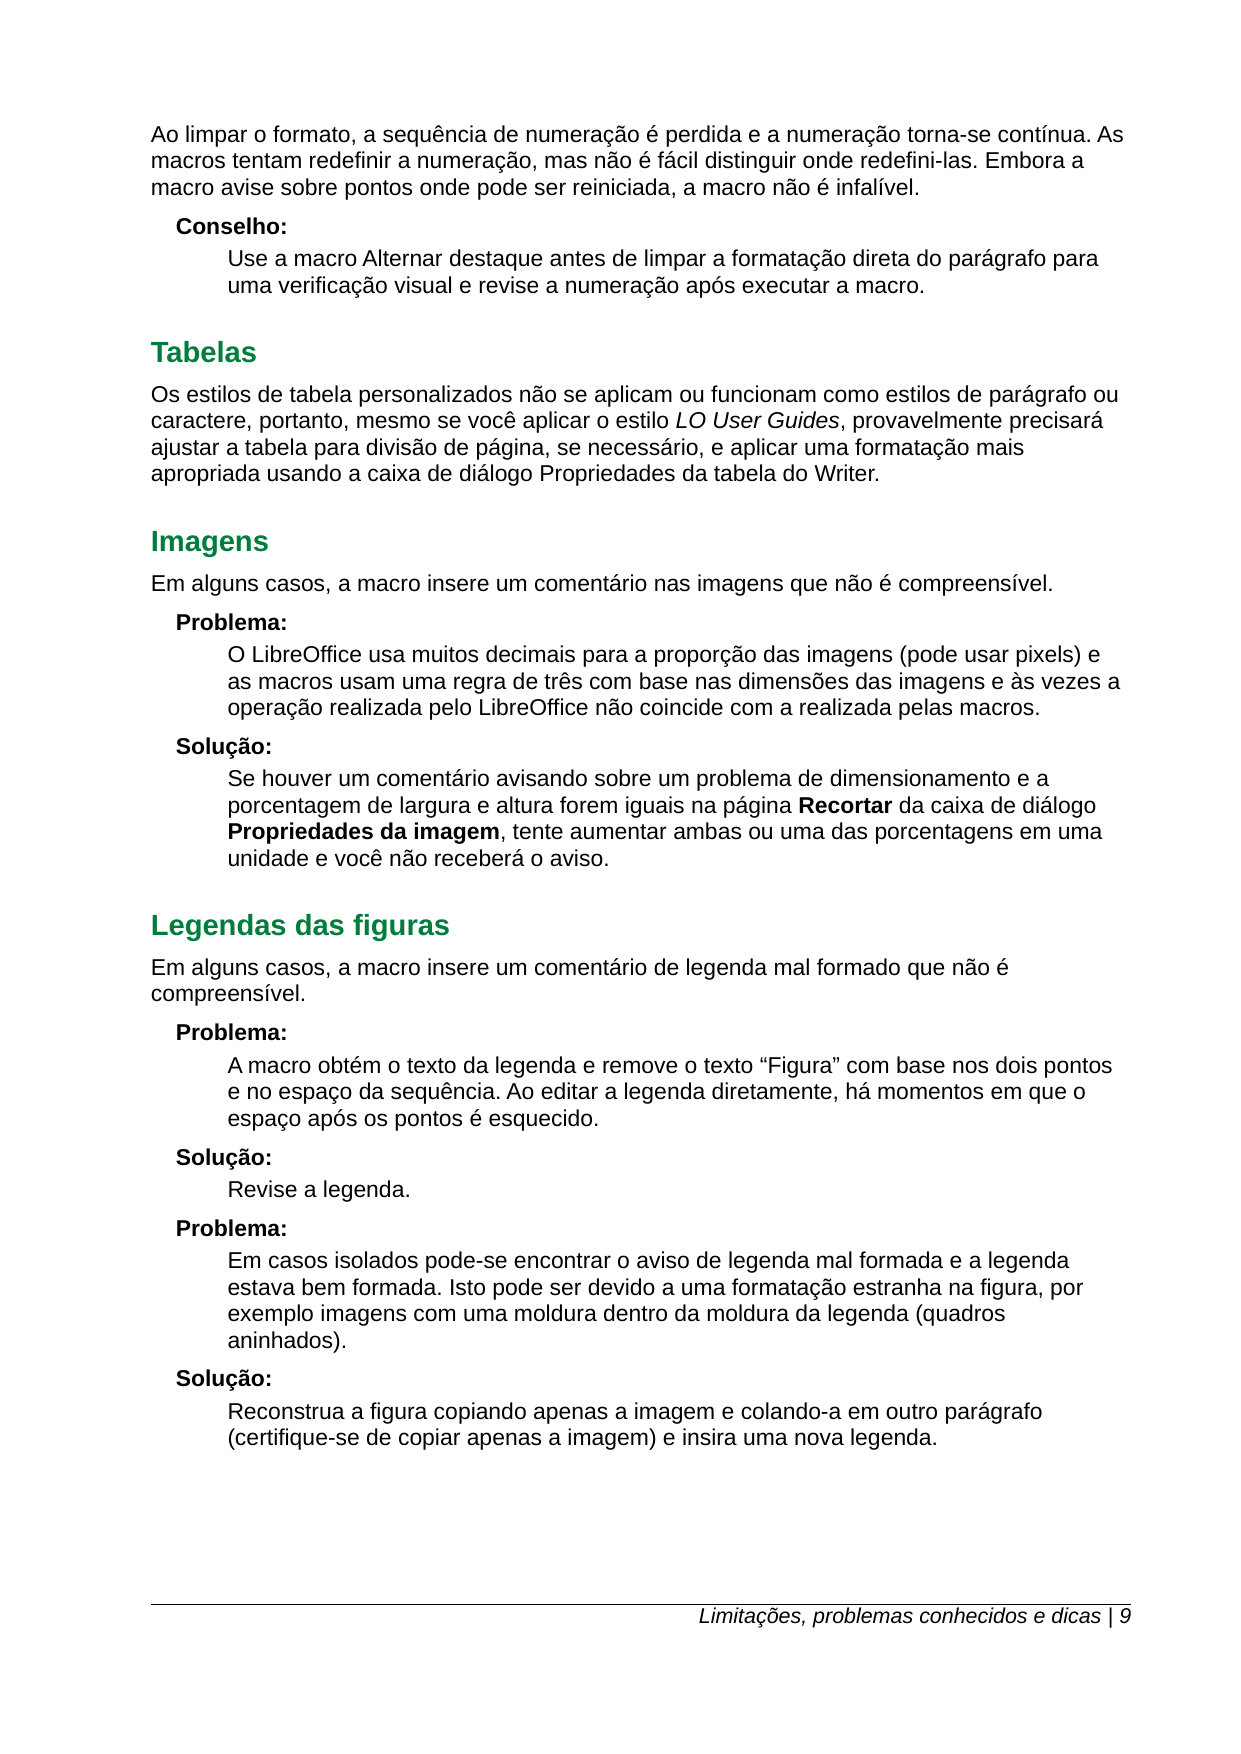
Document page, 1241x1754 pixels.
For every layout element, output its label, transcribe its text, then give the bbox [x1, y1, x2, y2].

text O LibreOffice usa muitos decimais para a proporção das imagens (pode usar pixels) e as macros usam uma regra de três com base nas dimensões das imagens e às vezes a operação realizada pelo LibreOffice não coincide com a realizada pelas macros. [227, 641, 1131, 720]
text Solução: [176, 1365, 1131, 1392]
text Revise a legenda. [227, 1176, 1131, 1202]
text A macro obtém o texto da legenda e remove o texto “Figura” com base nos dois pontos e no espaço da sequência. Ao editar a legenda diretamente, há momentos em que o espaço após os pontos é esquecido. [227, 1052, 1131, 1131]
subtitle Imagens [151, 524, 1131, 557]
text Se houver um comentário avisando sobre um problema de dimensionamento e a porcentagem de largura e altura forem iguais na página Recortar da caixa de diálogo Propriedades da imagem, tente aumentar ambas ou uma das porcentagens em uma unidade e você não receberá o aviso. [227, 765, 1131, 871]
text Os estilos de tabela personalizados não se aplicam ou funcionam como estilos de parágrafo ou caractere, portanto, mesmo se você aplicar o estilo LO User Guides, provavelmente precisará ajustar a tabela para divisão de página, se necessário, e aplicar uma formatação mais apropriada usando a caixa de diálogo Propriedades da tabela do Writer. [151, 381, 1131, 487]
text Problema: [176, 609, 1131, 635]
text Problema: [176, 1215, 1131, 1241]
list Ao limpar o formato, a sequência de numeração é perdida e a numeração torna-se contínua. As macros tentam redefinir a numeração, mas não é fácil distinguir onde redefini-las. Embora a macro avise sobre pontos onde pode ser reiniciada, a macro não é infalível. [151, 121, 1131, 200]
subtitle Tabelas [151, 335, 1131, 369]
list Em alguns casos, a macro insere um comentário nas imagens que não é compreensível. [151, 570, 1131, 596]
subtitle Legendas das figuras [151, 908, 1131, 942]
list Em alguns casos, a macro insere um comentário de legenda mal formado que não é compreensível. [151, 954, 1131, 1007]
text Use a macro Alternar destaque antes de limpar a formatação direta do parágrafo para uma verificação visual e revise a numeração após executar a macro. [227, 245, 1131, 298]
text Solução: [176, 733, 1131, 759]
text Reconstrua a figura copiando apenas a imagem e colando-a em outro parágrafo (certifique-se de copiar apenas a imagem) e insira uma nova legenda. [227, 1398, 1131, 1451]
text Problema: [176, 1019, 1131, 1046]
text Solução: [176, 1143, 1131, 1170]
text Em casos isolados pode-se encontrar o aviso de legenda mal formada e a legenda estava bem formada. Isto pode ser devido a uma formatação estranha na figura, por exemplo imagens com uma moldura dentro da moldura da legenda (quadros aninhados). [227, 1247, 1131, 1353]
text Conselho: [176, 213, 1131, 239]
